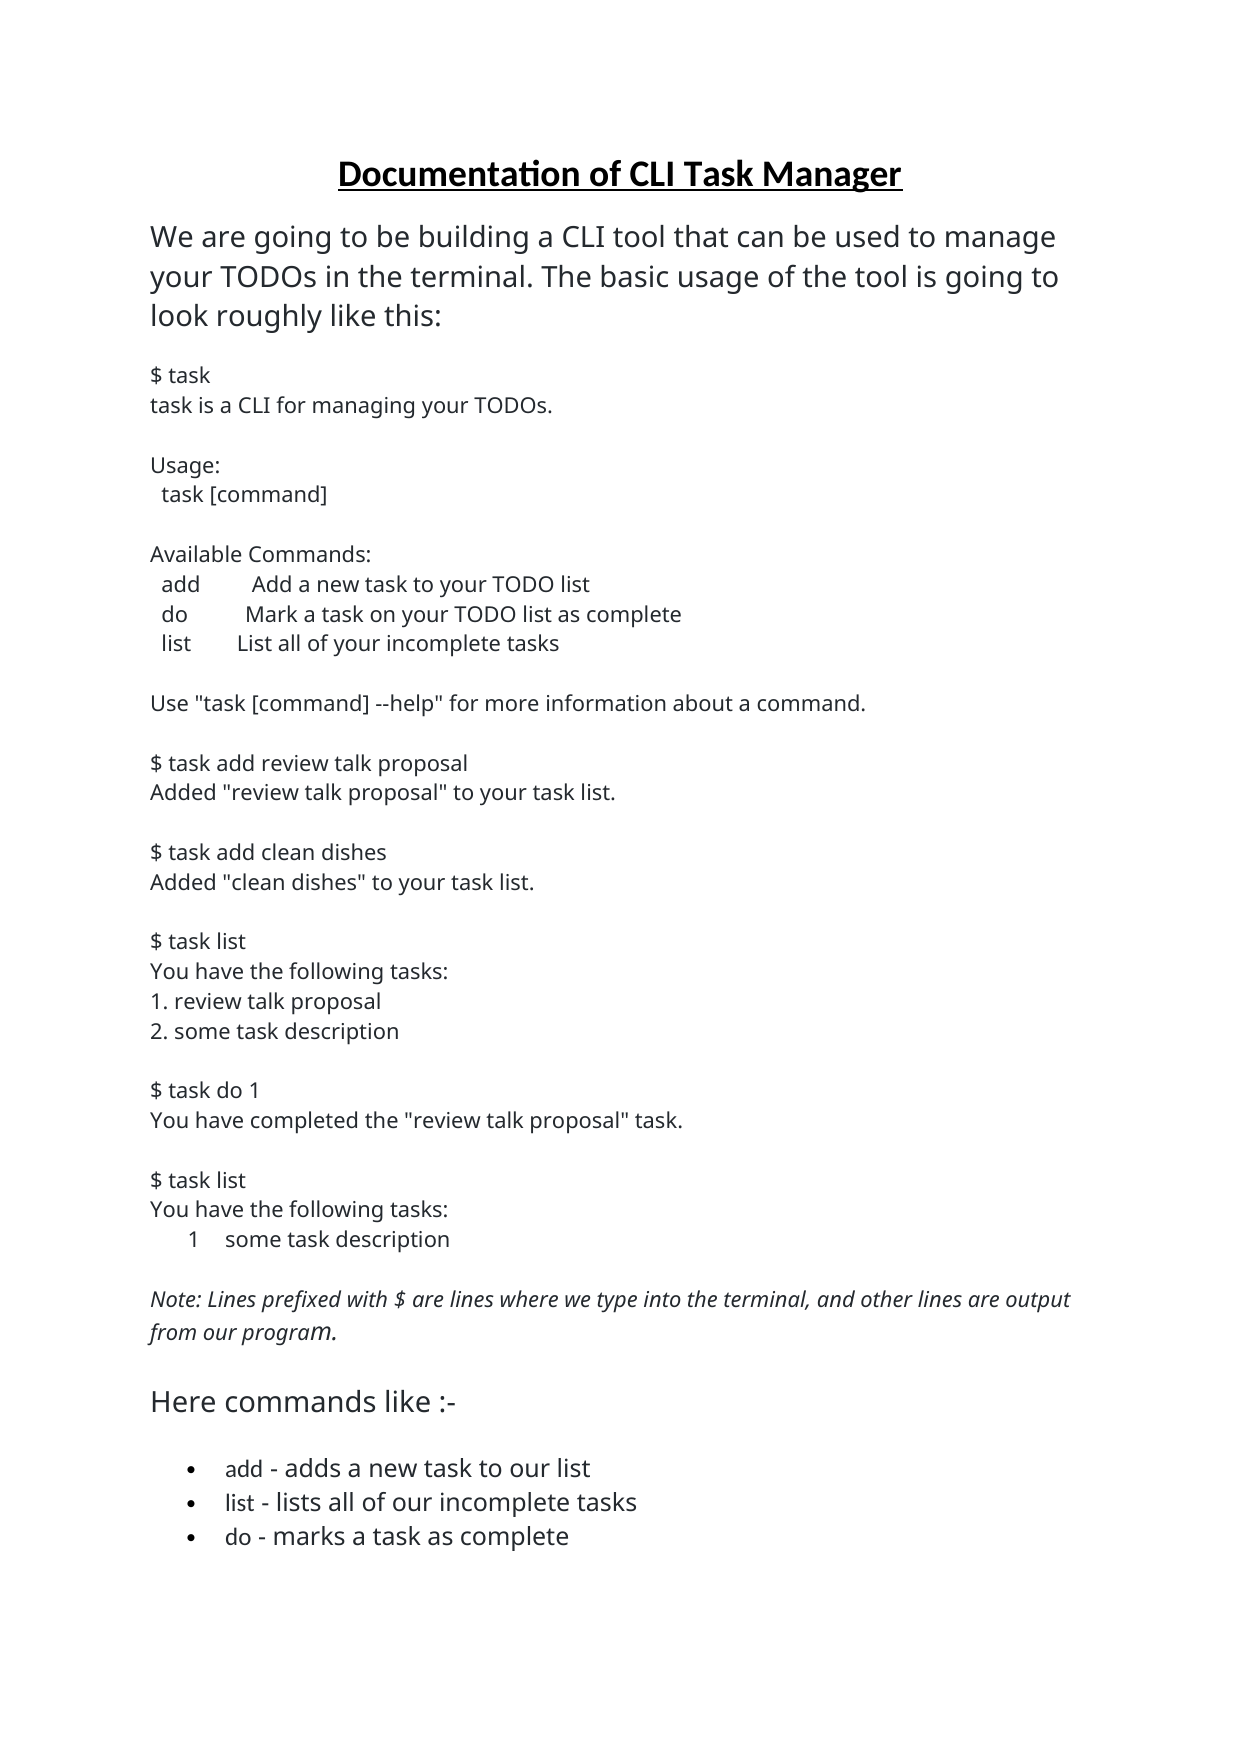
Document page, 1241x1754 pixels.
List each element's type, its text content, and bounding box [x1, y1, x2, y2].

text add Add a new task to your TODO list [150, 569, 1090, 598]
text Note: Lines prefixed with $ are lines where we type into the terminal, and other lines are output from our program. [150, 1284, 1090, 1348]
text You have the following tasks: [150, 1194, 1090, 1224]
text Usage: [150, 449, 1090, 479]
text You have the following tasks: [150, 956, 1090, 986]
text task is a CLI for managing your TODOs. [150, 390, 1090, 420]
text Added "clean dishes" to your task list. [150, 867, 1090, 896]
text $ task list [150, 1164, 1090, 1194]
text You have completed the "review talk proposal" task. [150, 1105, 1090, 1135]
list do - marks a task as complete [187, 1519, 1090, 1553]
text $ task add clean dishes [150, 837, 1090, 867]
text do Mark a task on your TODO list as complete [150, 598, 1090, 628]
list add - adds a new task to our list [187, 1451, 1090, 1484]
text Available Commands: [150, 539, 1090, 569]
list some task description [187, 1224, 1090, 1254]
text Use "task [command] --help" for more information about a command. [150, 688, 1090, 718]
text $ task [150, 360, 1090, 390]
text list List all of your incomplete tasks [150, 628, 1090, 658]
text We are going to be building a CLI tool that can be used to manage your TODOs in the terminal. The basic usage of the tool is going to look roughly like this: [150, 216, 1090, 335]
text task [command] [150, 479, 1090, 509]
text 2. some task description [150, 1016, 1090, 1045]
text $ task list [150, 926, 1090, 956]
text 1. review talk proposal [150, 986, 1090, 1016]
text Documentation of CLI Task Manager [150, 150, 1090, 196]
text Added "review talk proposal" to your task list. [150, 777, 1090, 807]
text $ task do 1 [150, 1075, 1090, 1105]
text Here commands like :- [150, 1382, 1090, 1421]
list list - lists all of our incomplete tasks [187, 1484, 1090, 1519]
text $ task add review talk proposal [150, 747, 1090, 777]
